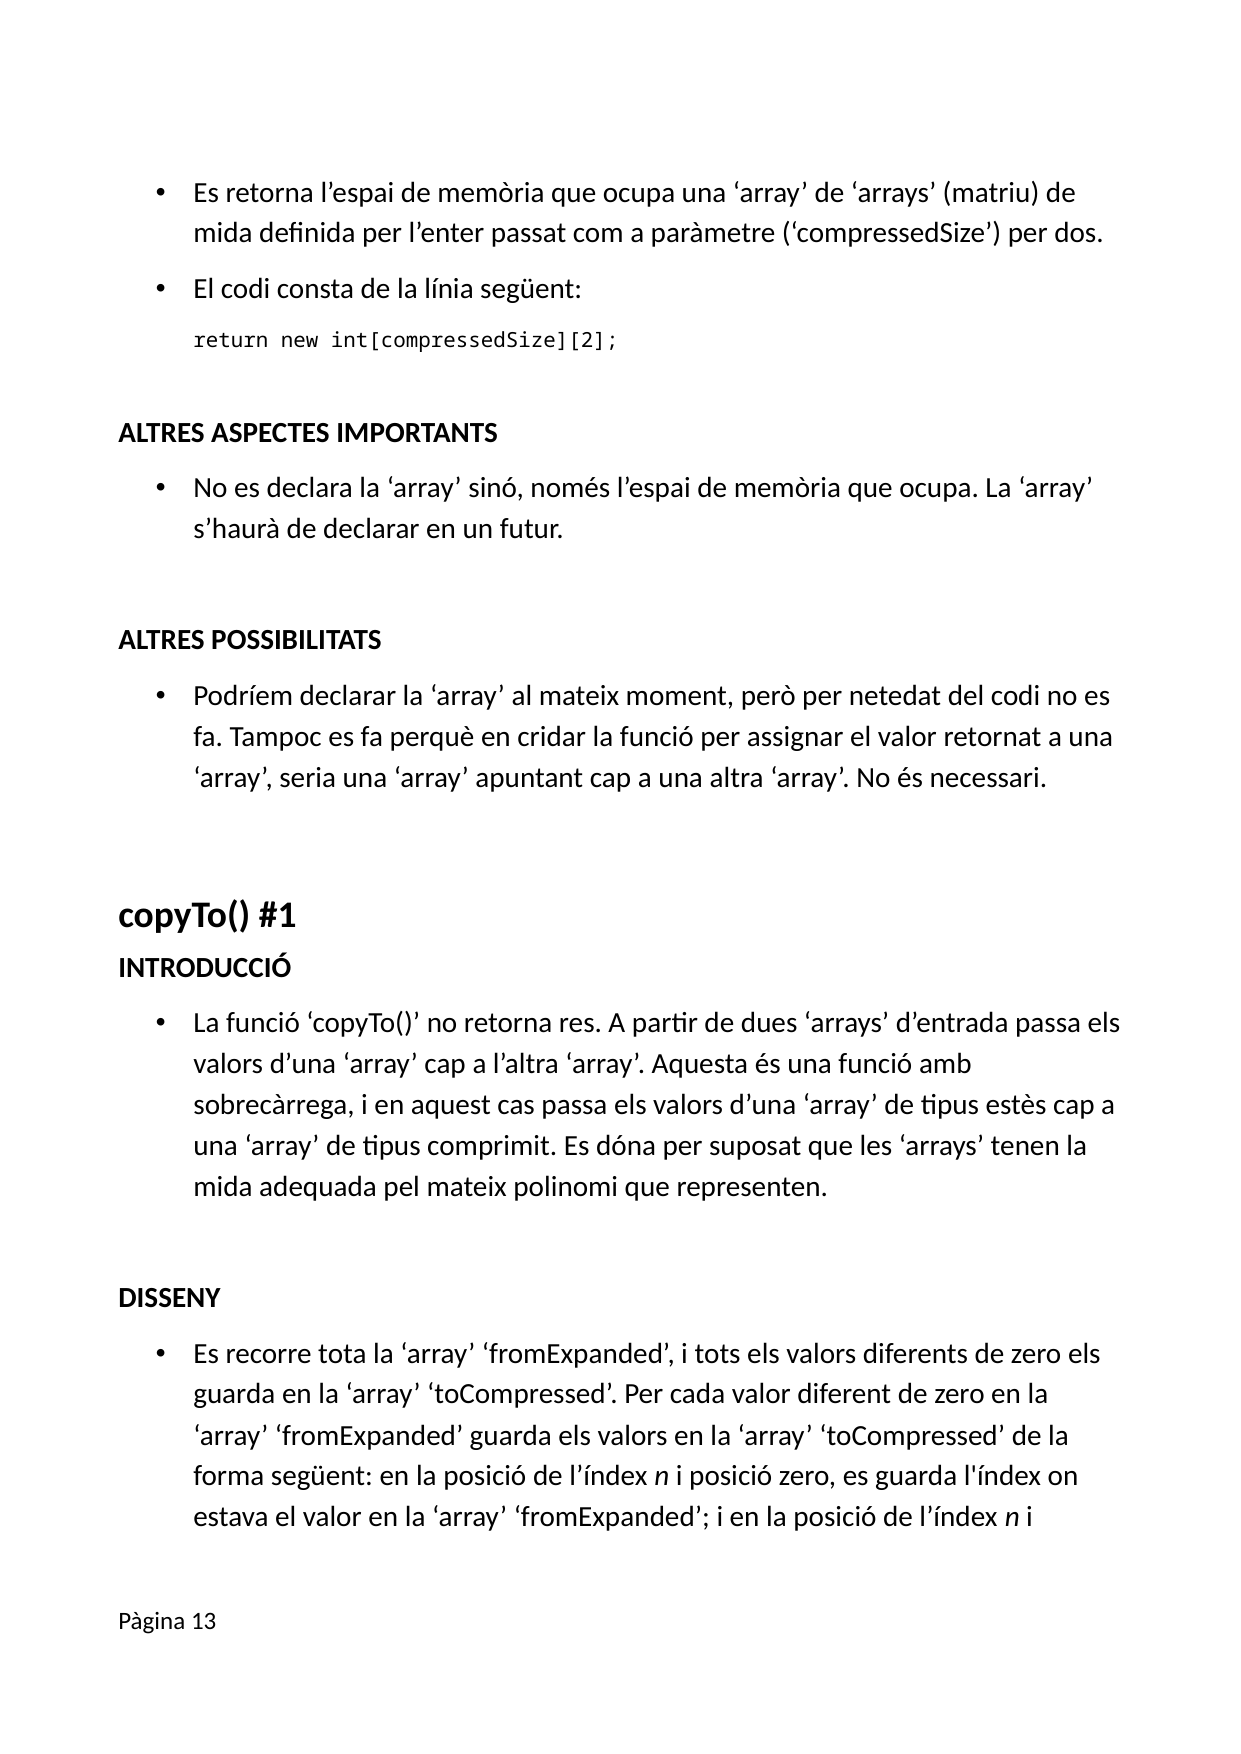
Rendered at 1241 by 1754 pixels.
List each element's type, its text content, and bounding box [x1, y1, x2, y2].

list Podríem declarar la ‘array’ al mateix moment, però per netedat del codi no es fa. Tampoc es fa perquè en cridar la funció per assignar el valor retornat a una ‘array’, seria una ‘array’ apuntant cap a una altra ‘array’. No és necessari. [156, 677, 1122, 794]
list La funció ‘copyTo()’ no retorna res. A partir de dues ‘arrays’ d’entrada passa els valors d’una ‘array’ cap a l’altra ‘array’. Aquesta és una funció amb sobrecàrrega, i en aquest cas passa els valors d’una ‘array’ de tipus estès cap a una ‘array’ de tipus comprimit. Es dóna per suposat que les ‘arrays’ tenen la mida adequada pel mateix polinomi que representen. [156, 1004, 1122, 1204]
list El codi consta de la línia següent: [156, 270, 1122, 306]
text INTRODUCCIÓ [118, 949, 1122, 984]
list return new int[compressedSize][2]; [156, 326, 1122, 354]
list No es declara la ‘array’ sinó, només l’espai de memòria que ocupa. La ‘array’ s’haurà de declarar en un futur. [156, 469, 1122, 546]
text ALTRES ASPECTES IMPORTANTS [118, 414, 1122, 449]
text ALTRES POSSIBILITATS [118, 621, 1122, 657]
list Es recorre tota la ‘array’ ‘fromExpanded’, i tots els valors diferents de zero els guarda en la ‘array’ ‘toCompressed’. Per cada valor diferent de zero en la ‘array’ ‘fromExpanded’ guarda els valors en la ‘array’ ‘toCompressed’ de la forma següent: en la posició de l’índex n i posició zero, es guarda l'índex on estava el valor en la ‘array’ ‘fromExpanded’; i en la posició de l’índex n i [156, 1335, 1122, 1534]
text DISSENY [118, 1279, 1122, 1315]
list Es retorna l’espai de memòria que ocupa una ‘array’ de ‘arrays’ (matriu) de mida definida per l’enter passat com a paràmetre (‘compressedSize’) per dos. [156, 174, 1122, 250]
subtitle copyTo() #1 [118, 891, 1122, 936]
